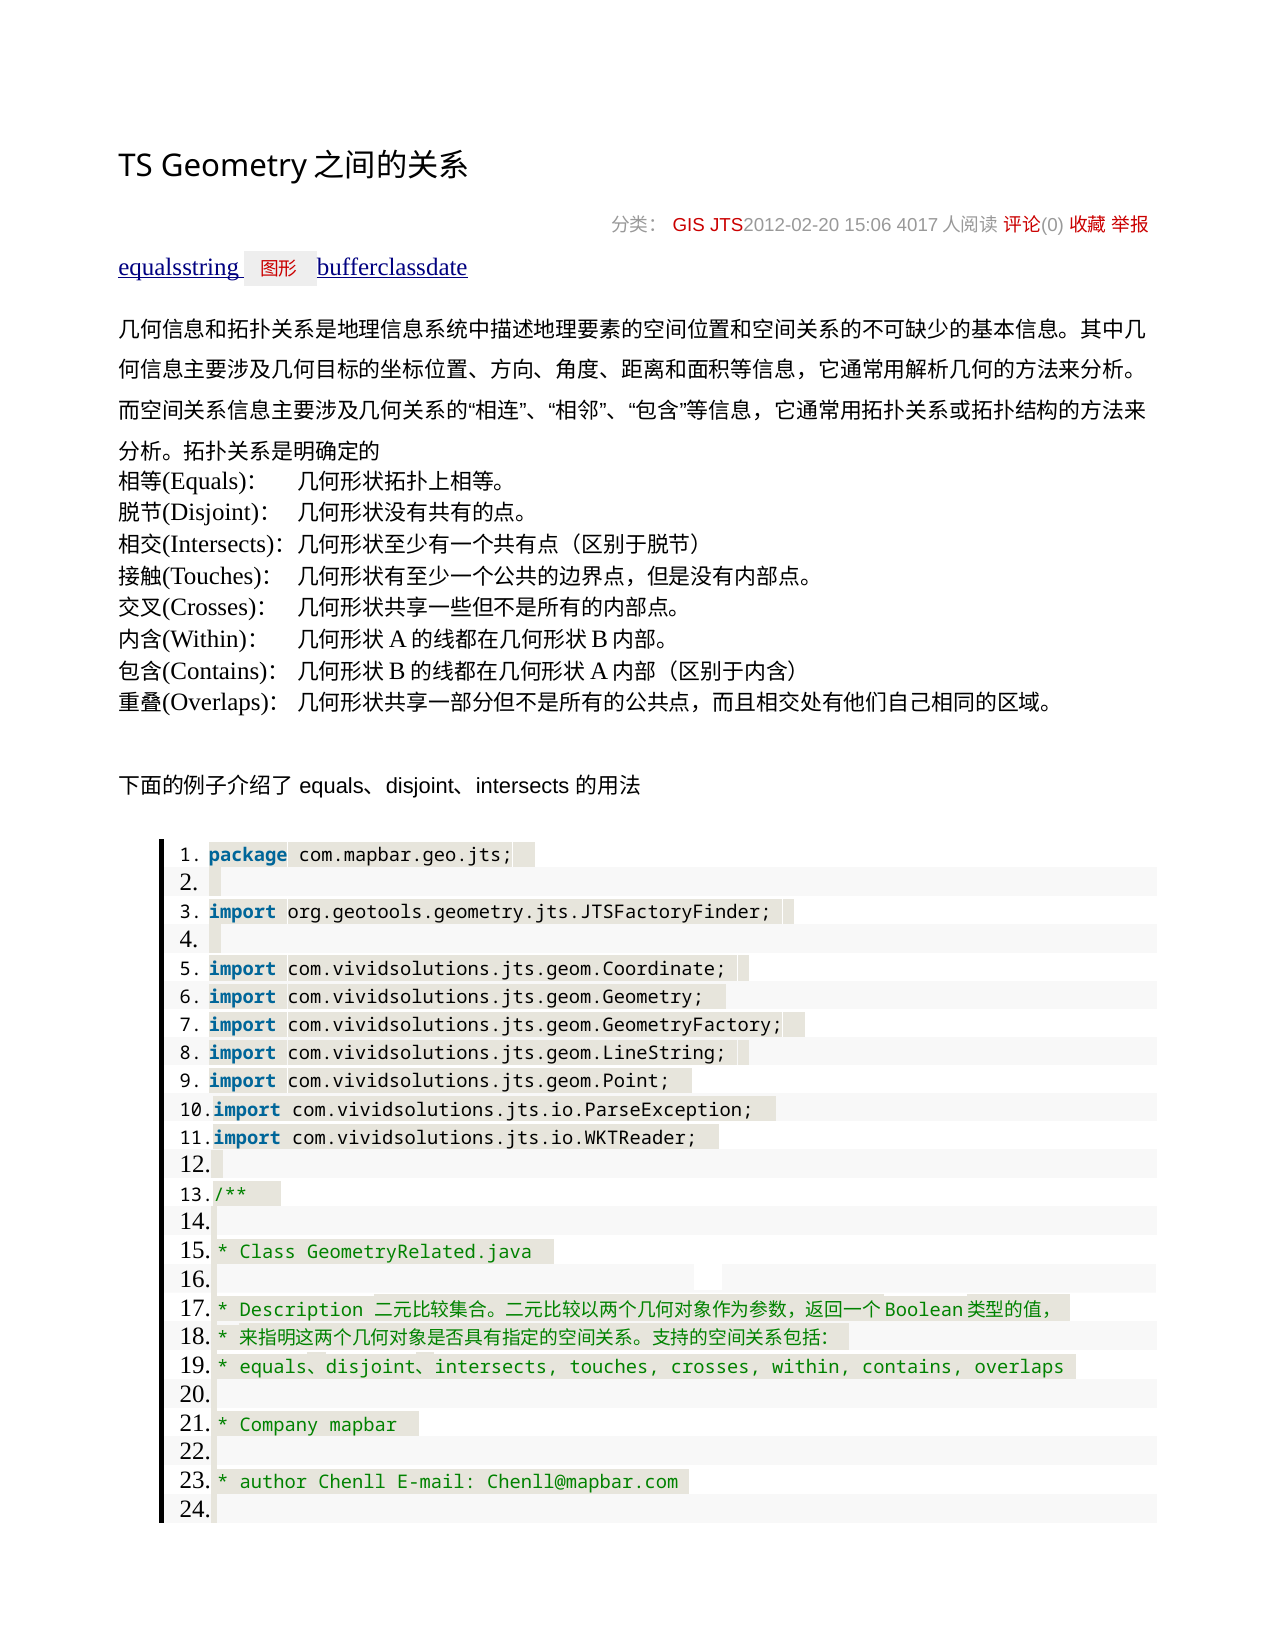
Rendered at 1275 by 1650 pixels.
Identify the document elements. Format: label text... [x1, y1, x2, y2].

list * author Chenll E-mail: Chenll@mapbar.com [164, 1465, 1157, 1494]
table_cell 接触(Touches)： [118, 559, 297, 590]
text 分类： GIS JTS2012-02-20 15:06 4017人阅读 评论(0) 收藏 举报 [126, 198, 1149, 236]
list import com.vividsolutions.jts.geom.Coordinate; [164, 953, 1157, 981]
table_cell 几何形状至少有一个共有点（区别于脱节） [297, 527, 1064, 559]
table_cell 重叠(Overlaps)： [118, 685, 297, 717]
table_cell 几何形状A的线都在几何形状B内部。 [297, 622, 1064, 654]
text 图形 [245, 252, 313, 285]
list * Class GeometryRelated.java [164, 1235, 1157, 1264]
list * equals、disjoint、intersects, touches, crosses, within, contains, overlaps [164, 1350, 1157, 1379]
text [java] view plaincopy [0, 798, 1141, 839]
table_cell 几何形状没有共有的点。 [297, 495, 1064, 527]
list import com.vividsolutions.jts.io.WKTReader; [164, 1121, 1157, 1149]
text 下面的例子介绍了 equals、disjoint、intersects 的用法 [118, 758, 1157, 798]
table_cell 几何形状共享一部分但不是所有的公共点，而且相交处有他们自己相同的区域。 [297, 685, 1064, 717]
table_cell 交叉(Crosses)： [118, 590, 297, 622]
text [118, 278, 244, 286]
list import com.vividsolutions.jts.geom.LineString; [164, 1037, 1157, 1065]
list import org.geotools.geometry.jts.JTSFactoryFinder; [164, 896, 1157, 924]
list * Company mapbar [164, 1408, 1157, 1436]
table_cell 包含(Contains)： [118, 654, 297, 685]
text bufferclassdate [314, 251, 1141, 286]
text 几何信息和拓扑关系是地理信息系统中描述地理要素的空间位置和空间关系的不可缺少的基本信息。其中几何信息主要涉及几何目标的坐标位置、方向、角度、距离和面积等信息，它通常用解析几何的方法来分析。而空间关系信息主要涉及几何关系的“相连”、“相邻”、“包含”等信息，它通常用拓扑关系或拓扑结构的方法来分析。拓扑关系是明确定的 [118, 301, 1157, 464]
table_cell 脱节(Disjoint)： [118, 495, 297, 527]
text equalsstring [118, 251, 244, 277]
table_header 几何形状拓扑上相等。 [297, 464, 1064, 495]
list import com.vividsolutions.jts.io.ParseException; [164, 1093, 1157, 1121]
list * Description 二元比较集合。二元比较以两个几何对象作为参数，返回一个Boolean类型的值， [164, 1293, 1157, 1321]
list import com.vividsolutions.jts.geom.Geometry; [164, 981, 1157, 1009]
list * 来指明这两个几何对象是否具有指定的空间关系。支持的空间关系包括： [164, 1321, 1157, 1350]
table_header 相等(Equals)： [118, 464, 297, 495]
list package com.mapbar.geo.jts; [164, 839, 1157, 867]
table_cell 内含(Within)： [118, 622, 297, 654]
list import com.vividsolutions.jts.geom.GeometryFactory; [164, 1009, 1157, 1037]
list /** [164, 1178, 1157, 1206]
table_cell 几何形状共享一些但不是所有的内部点。 [297, 590, 1064, 622]
table_cell 相交(Intersects)： [118, 527, 297, 559]
subtitle TS Geometry之间的关系 [118, 143, 1157, 186]
table_cell 几何形状B的线都在几何形状A内部（区别于内含） [297, 654, 1064, 685]
table_cell 几何形状有至少一个公共的边界点，但是没有内部点。 [297, 559, 1064, 590]
list import com.vividsolutions.jts.geom.Point; [164, 1065, 1157, 1093]
